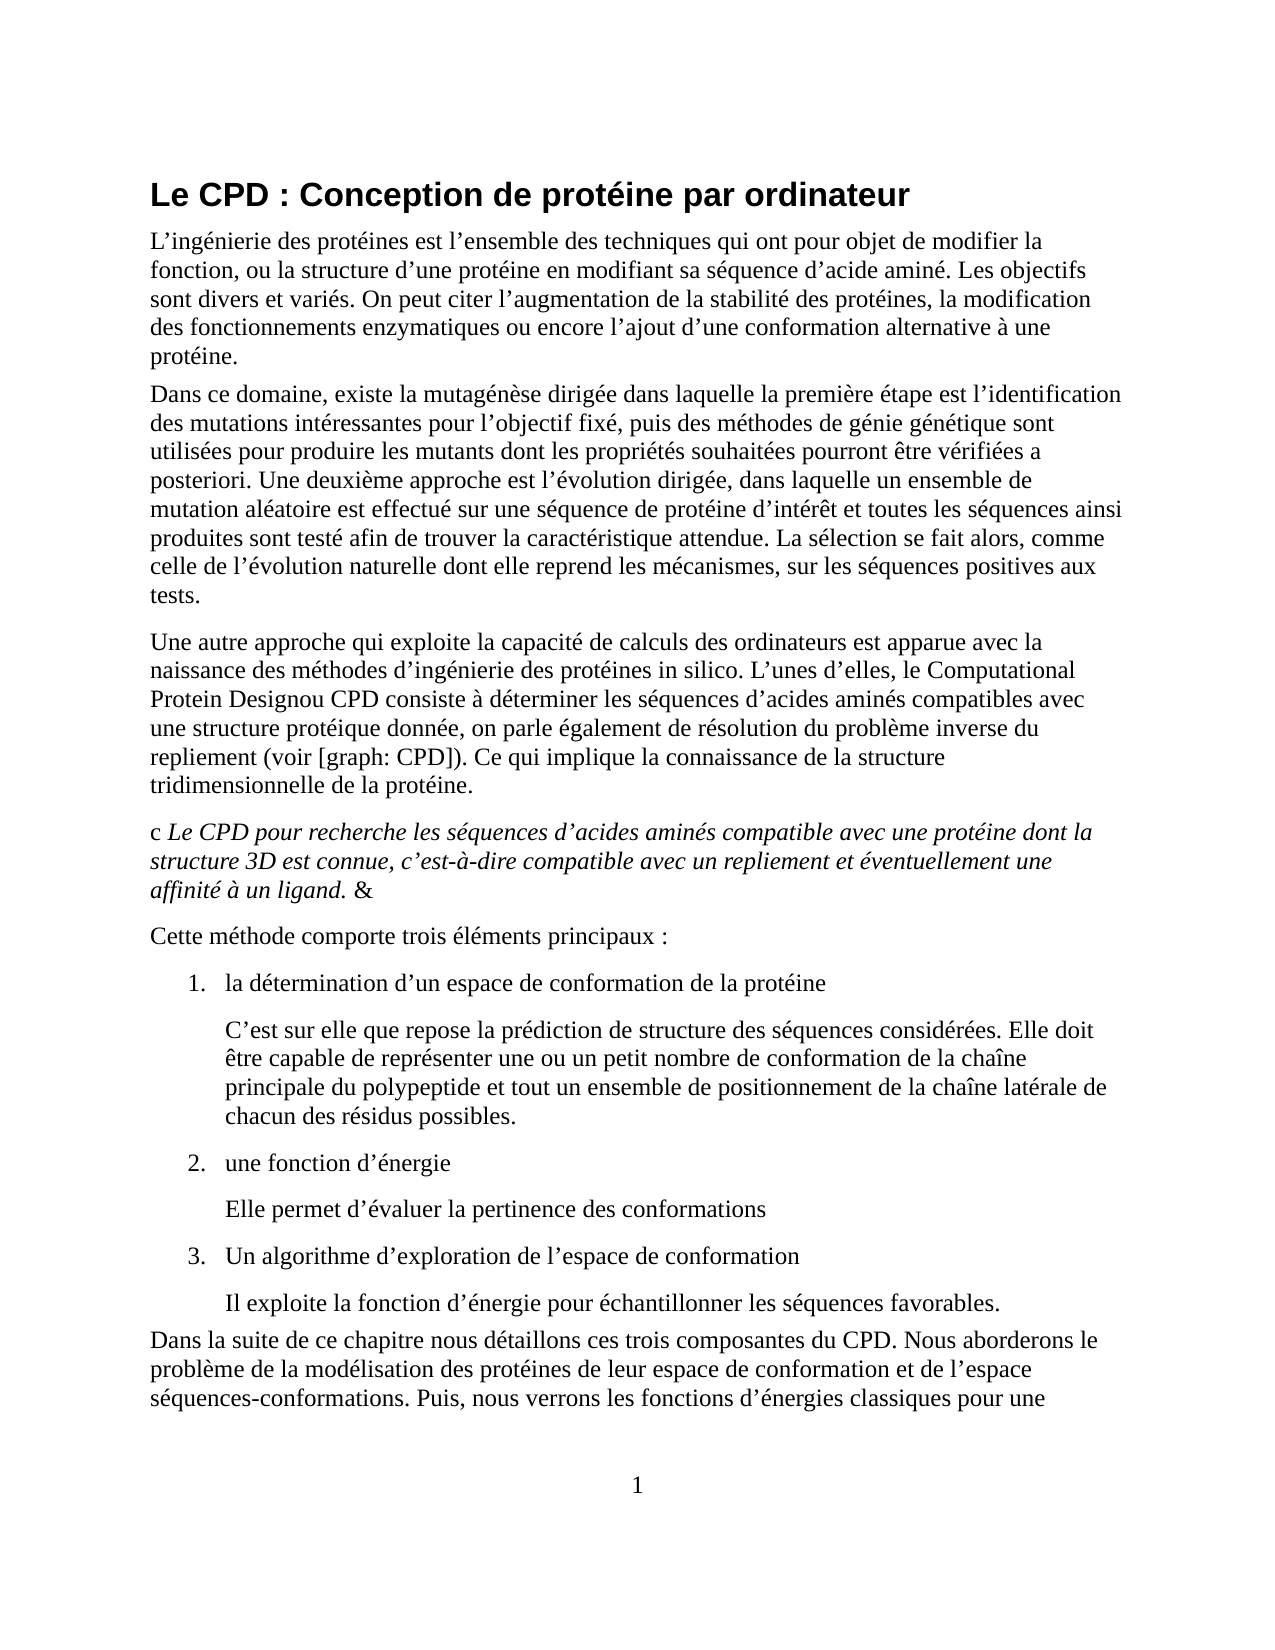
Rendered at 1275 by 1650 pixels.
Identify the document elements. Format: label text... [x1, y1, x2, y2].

list C’est sur elle que repose la prédiction de structure des séquences considérées. Elle doit être capable de représenter une ou un petit nombre de conformation de la chaîne principale du polypeptide et tout un ensemble de positionnement de la chaîne latérale de chacun des résidus possibles. [187, 1015, 1125, 1130]
text Une autre approche qui exploite la capacité de calculs des ordinateurs est apparue avec la naissance des méthodes d’ingénierie des protéines in silico. L’unes d’elles, le Computational Protein Designou CPD consiste à déterminer les séquences d’acides aminés compatibles avec une structure protéique donnée, on parle également de résolution du problème inverse du repliement (voir [graph: CPD]). Ce qui implique la connaissance de la structure tridimensionnelle de la protéine. [150, 627, 1125, 799]
list Elle permet d’évaluer la pertinence des conformations [187, 1194, 1125, 1223]
text Dans la suite de ce chapitre nous détaillons ces trois composantes du CPD. Nous aborderons le problème de la modélisation des protéines de leur espace de conformation et de l’espace séquences-conformations. Puis, nous verrons les fonctions d’énergies classiques pour une [150, 1325, 1125, 1412]
text Cette méthode comporte trois éléments principaux : [150, 921, 1125, 950]
text Dans ce domaine, existe la mutagénèse dirigée dans laquelle la première étape est l’identification des mutations intéressantes pour l’objectif fixé, puis des méthodes de génie génétique sont utilisées pour produire les mutants dont les propriétés souhaitées pourront être vérifiées a posteriori. Une deuxième approche est l’évolution dirigée, dans laquelle un ensemble de mutation aléatoire est effectué sur une séquence de protéine d’intérêt et toutes les séquences ainsi produites sont testé afin de trouver la caractéristique attendue. La sélection se fait alors, comme celle de l’évolution naturelle dont elle reprend les mécanismes, sur les séquences positives aux tests. [150, 379, 1125, 609]
text L’ingénierie des protéines est l’ensemble des techniques qui ont pour objet de modifier la fonction, ou la structure d’une protéine en modifiant sa séquence d’acide aminé. Les objectifs sont divers et variés. On peut citer l’augmentation de la stabilité des protéines, la modification des fonctionnements enzymatiques ou encore l’ajout d’une conformation alternative à une protéine. [150, 226, 1125, 370]
list Il exploite la fonction d’énergie pour échantillonner les séquences favorables. [187, 1288, 1125, 1316]
subtitle Le CPD : Conception de protéine par ordinateur [150, 175, 1125, 214]
text c Le CPD pour recherche les séquences d’acides aminés compatible avec une protéine dont la structure 3D est connue, c’est-à-dire compatible avec un repliement et éventuellement une affinité à un ligand. & [150, 817, 1125, 903]
list Un algorithme d’exploration de l’espace de conformation [187, 1241, 1125, 1270]
list une fonction d’énergie [187, 1148, 1125, 1176]
list la détermination d’un espace de conformation de la protéine [187, 968, 1125, 997]
